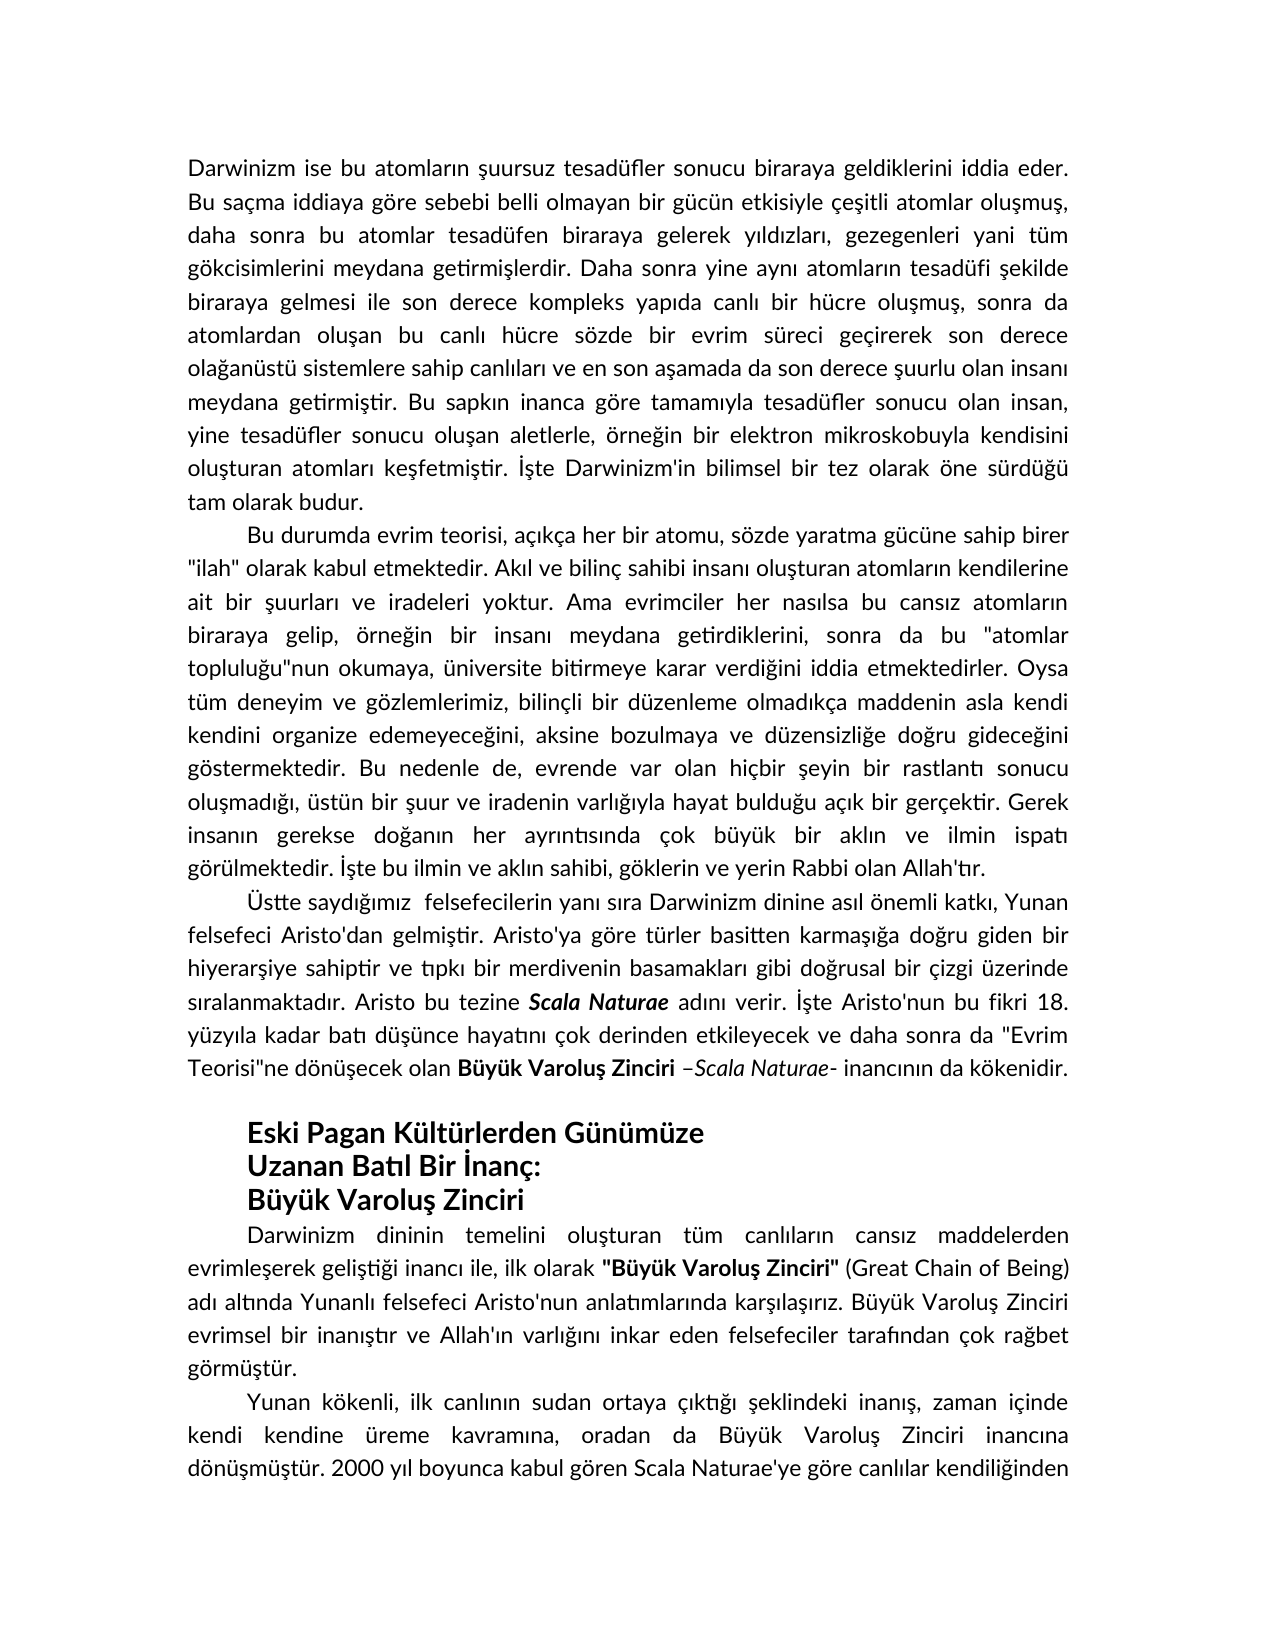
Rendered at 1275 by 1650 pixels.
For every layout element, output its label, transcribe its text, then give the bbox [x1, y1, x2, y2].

text Üstte saydığımız felsefecilerin yanı sıra Darwinizm dinine asıl önemli katkı, Yunan felsefeci Aristo'dan gelmiştir. Aristo'ya göre türler basitten karmaşığa doğru giden bir hiyerarşiye sahiptir ve tıpkı bir merdivenin basamakları gibi doğrusal bir çizgi üzerinde sıralanmaktadır. Aristo bu tezine Scala Naturae adını verir. İşte Aristo'nun bu fikri 18. yüzyıla kadar batı düşünce hayatını çok derinden etkileyecek ve daha sonra da "Evrim Teorisi"ne dönüşecek olan Büyük Varoluş Zinciri –Scala Naturae- inancının da kökenidir. [187, 883, 1070, 1083]
text Bu durumda evrim teorisi, açıkça her bir atomu, sözde yaratma gücüne sahip birer "ilah" olarak kabul etmektedir. Akıl ve bilinç sahibi insanı oluşturan atomların kendilerine ait bir şuurları ve iradeleri yoktur. Ama evrimciler her nasılsa bu cansız atomların biraraya gelip, örneğin bir insanı meydana getirdiklerini, sonra da bu "atomlar topluluğu"nun okumaya, üniversite bitirmeye karar verdiğini iddia etmektedirler. Oysa tüm deneyim ve gözlemlerimiz, bilinçli bir düzenleme olmadıkça maddenin asla kendi kendini organize edemeyeceğini, aksine bozulmaya ve düzensizliğe doğru gideceğini göstermektedir. Bu nedenle de, evrende var olan hiçbir şeyin bir rastlantı sonucu oluşmadığı, üstün bir şuur ve iradenin varlığıyla hayat bulduğu açık bir gerçektir. Gerek insanın gerekse doğanın her ayrıntısında çok büyük bir aklın ve ilmin ispatı görülmektedir. İşte bu ilmin ve aklın sahibi, göklerin ve yerin Rabbi olan Allah'tır. [187, 517, 1070, 883]
text Uzanan Batıl Bir İnanç: [187, 1150, 1070, 1183]
text Darwinizm ise bu atomların şuursuz tesadüfler sonucu biraraya geldiklerini iddia eder. Bu saçma iddiaya göre sebebi belli olmayan bir gücün etkisiyle çeşitli atomlar oluşmuş, daha sonra bu atomlar tesadüfen biraraya gelerek yıldızları, gezegenleri yani tüm gökcisimlerini meydana getirmişlerdir. Daha sonra yine aynı atomların tesadüfi şekilde biraraya gelmesi ile son derece kompleks yapıda canlı bir hücre oluşmuş, sonra da atomlardan oluşan bu canlı hücre sözde bir evrim süreci geçirerek son derece olağanüstü sistemlere sahip canlıları ve en son aşamada da son derece şuurlu olan insanı meydana getirmiştir. Bu sapkın inanca göre tamamıyla tesadüfler sonucu olan insan, yine tesadüfler sonucu oluşan aletlerle, örneğin bir elektron mikroskobuyla kendisini oluşturan atomları keşfetmiştir. İşte Darwinizm'in bilimsel bir tez olarak öne sürdüğü tam olarak budur. [187, 150, 1070, 517]
text Büyük Varoluş Zinciri [187, 1183, 1070, 1217]
text Eski Pagan Kültürlerden Günümüze [187, 1117, 1070, 1150]
text Yunan kökenli, ilk canlının sudan ortaya çıktığı şeklindeki inanış, zaman içinde kendi kendine üreme kavramına, oradan da Büyük Varoluş Zinciri inancına dönüşmüştür. 2000 yıl boyunca kabul gören Scala Naturae'ye göre canlılar kendiliğinden [187, 1383, 1070, 1483]
text Darwinizm dininin temelini oluşturan tüm canlıların cansız maddelerden evrimleşerek geliştiği inancı ile, ilk olarak "Büyük Varoluş Zinciri" (Great Chain of Being) adı altında Yunanlı felsefeci Aristo'nun anlatımlarında karşılaşırız. Büyük Varoluş Zinciri evrimsel bir inanıştır ve Allah'ın varlığını inkar eden felsefeciler tarafından çok rağbet görmüştür. [187, 1217, 1070, 1383]
